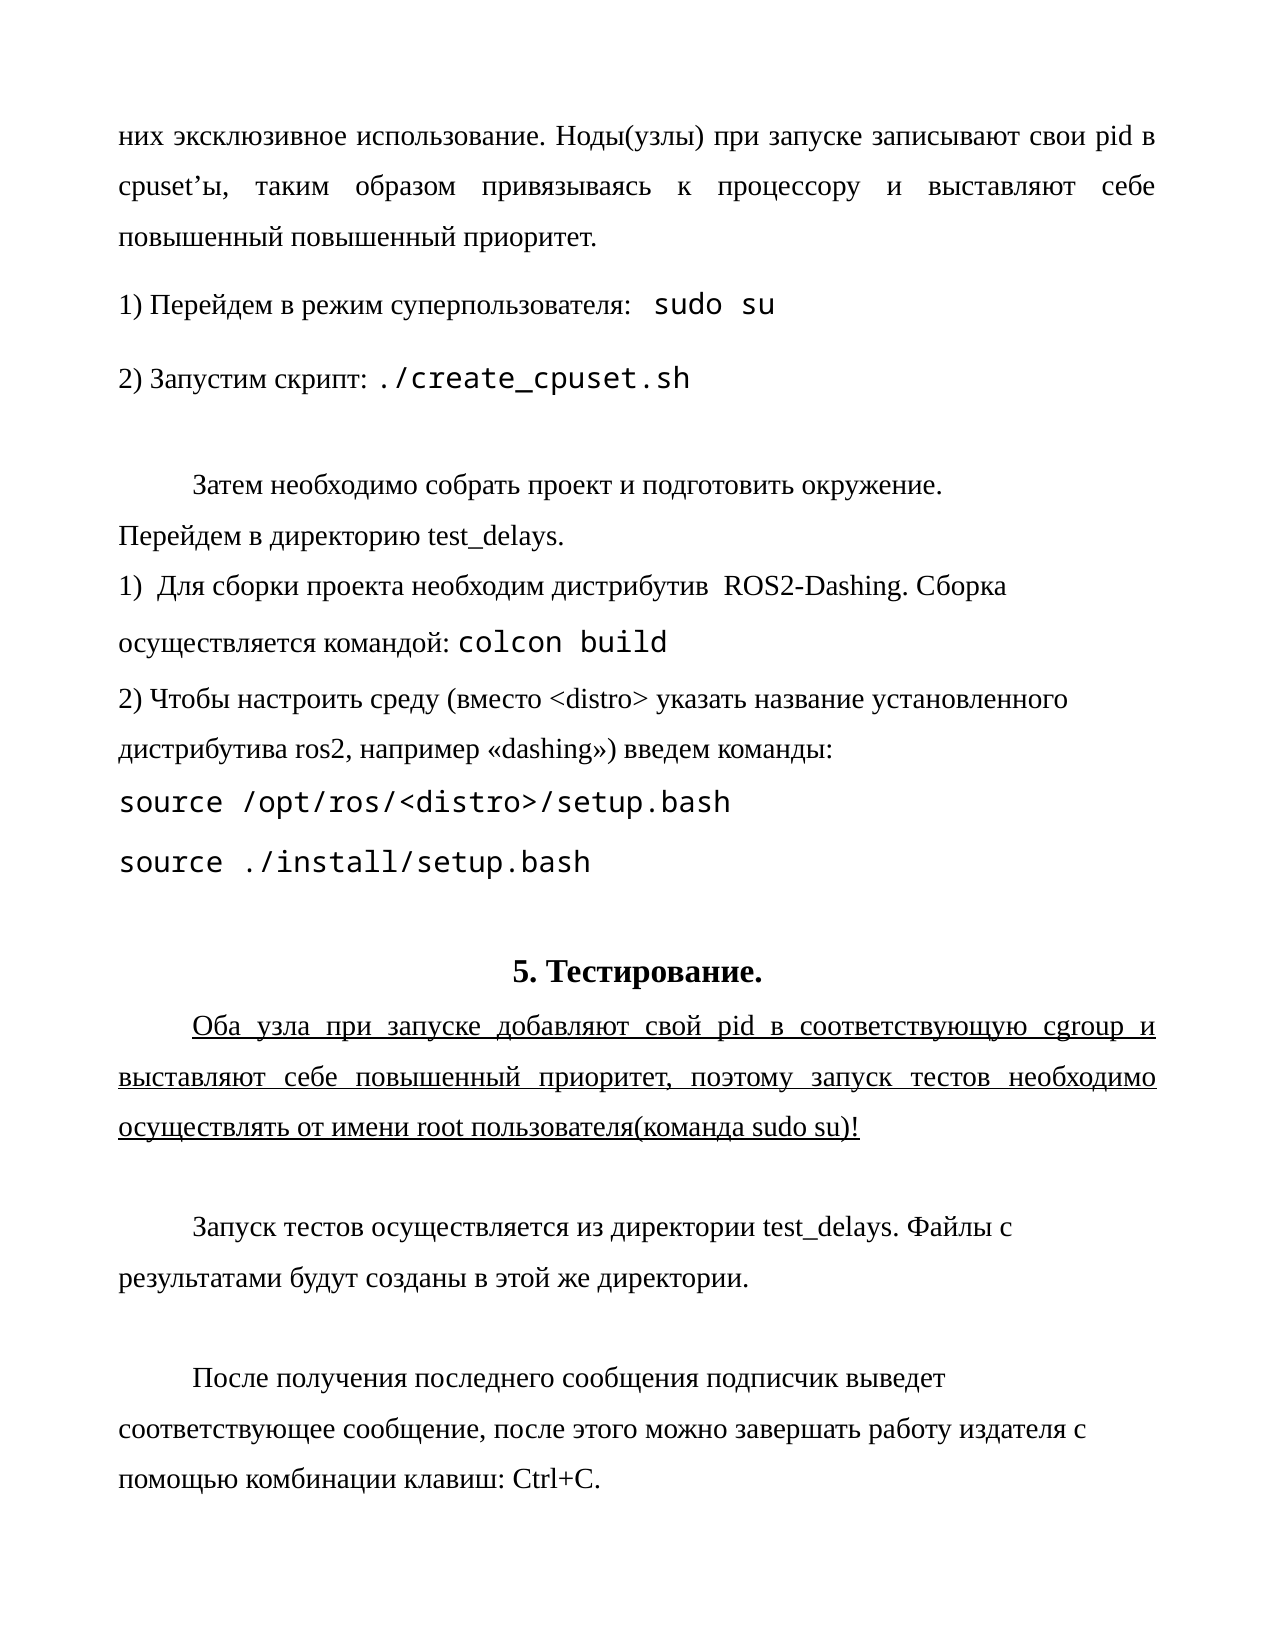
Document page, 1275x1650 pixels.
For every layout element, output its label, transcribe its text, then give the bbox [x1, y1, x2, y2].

text Оба узла при запуске добавляют свой pid в соответствующую cgroup и выставляют себе повышенный приоритет, поэтому запуск тестов необходимо [118, 1008, 1157, 1088]
text 2) Чтобы настроить среду (вместо <distro> указать название установленного дистрибутива ros2, например «dashing») введем команды: [118, 681, 1157, 765]
text После получения последнего сообщения подписчик выведет соответствующее сообщение, после этого можно завершать работу издателя с помощью комбинации клавиш: Ctrl+C. [118, 1361, 1157, 1495]
text source ./install/setup.bash [118, 841, 1157, 881]
text Перейдем в директорию test_delays. [118, 518, 1157, 551]
text Запуск тестов осуществляется из директории test_delays. Файлы с результатами будут созданы в этой же директории. [118, 1209, 1157, 1293]
text осуществлять от имени root пользователя(команда sudo su)! [118, 1089, 1157, 1142]
text 5. Тестирование. [118, 951, 1157, 989]
text 2) Запустим скрипт: ./create_cpuset.sh [118, 358, 1157, 397]
text них эксклюзивное использование. Ноды(узлы) при запуске записывают свои pid в cpuset’ы, таким образом привязываясь к процессору и выставляют себе повышенный повышенный приоритет. [118, 118, 1157, 252]
text Затем необходимо собрать проект и подготовить окружение. [118, 467, 1157, 501]
text 1) Перейдем в режим суперпользователя: sudo su [118, 284, 1157, 323]
text source /opt/ros/<distro>/setup.bash [118, 782, 1157, 821]
text 1) Для сборки проекта необходим дистрибутив ROS2-Dashing. Сборка осуществляется командой: colcon build [118, 568, 1157, 661]
